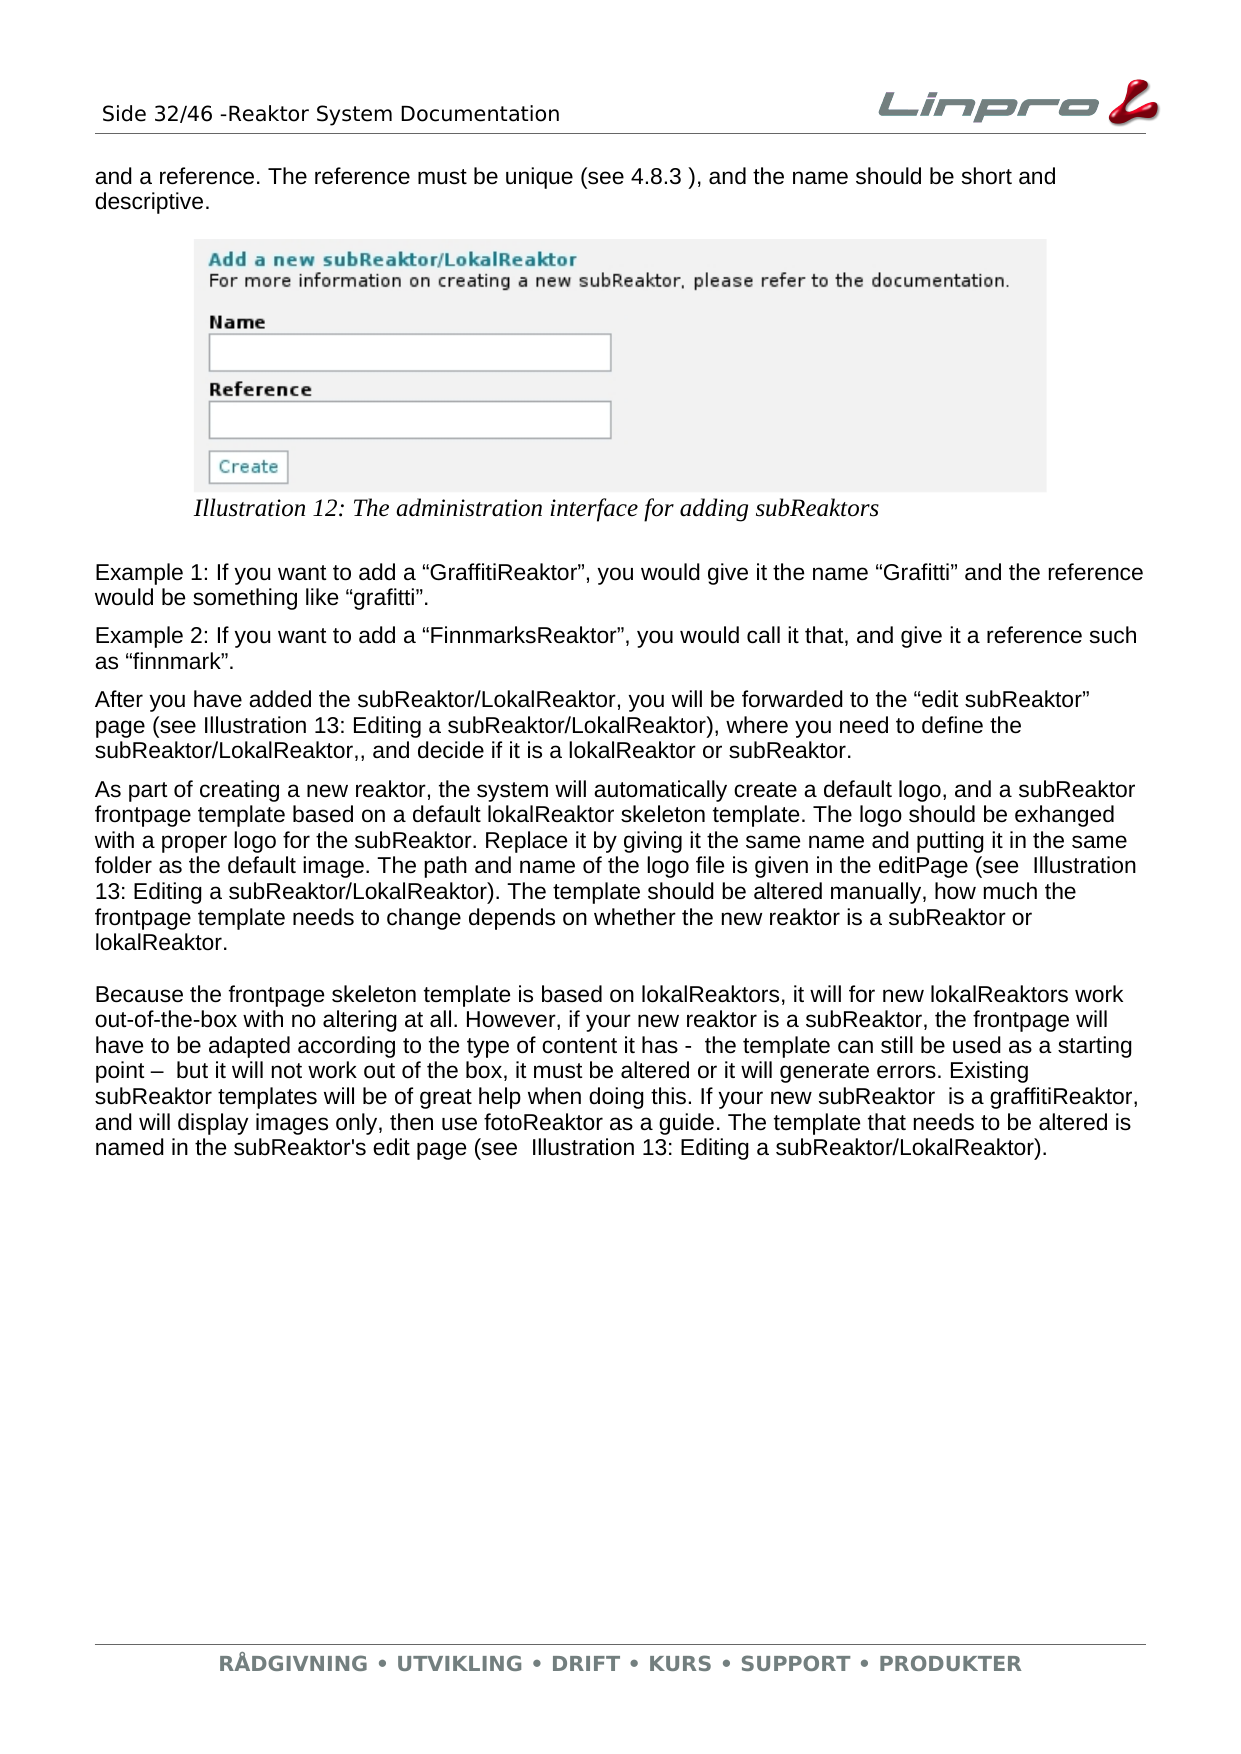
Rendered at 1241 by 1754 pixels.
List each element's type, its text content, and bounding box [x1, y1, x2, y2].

text Illustration 12: The administration interface for adding subReaktors [194, 494, 1047, 521]
picture [193, 239, 1047, 494]
text Example 2: If you want to add a “FinnmarksReaktor”, you would call it that, and give it a reference such as “finnmark”. [94, 623, 1146, 674]
picture [878, 78, 1162, 128]
text As part of creating a new reaktor, the system will automatically create a default logo, and a subReaktor frontpage template based on a default lokalReaktor skeleton template. The logo should be exhanged with a proper logo for the subReaktor. Replace it by giving it the same name and putting it in the same folder as the default image. The path and name of the logo file is given in the editPage (see Illustration 13: Editing a subReaktor/LokalReaktor). The template should be altered manually, how much the frontpage template needs to change depends on whether the new reaktor is a subReaktor or lokalReaktor. [94, 776, 1146, 956]
text Example 1: If you want to add a “GraffitiReaktor”, you would give it the name “Grafitti” and the reference would be something like “grafitti”. [94, 559, 1146, 611]
text and a reference. The reference must be unique (see 4.8.3 ), and the name should be short and descriptive. [94, 163, 1146, 215]
text Because the frontpage skeleton template is based on lokalReaktors, it will for new lokalReaktors work out-of-the-box with no altering at all. However, if your new reaktor is a subReaktor, the frontpage will have to be adapted according to the type of content it has - the template can still be used as a starting point – but it will not work out of the box, it must be altered or it will generate errors. Existing subReaktor templates will be of great help when doing this. If your new subReaktor is a graffitiReaktor, and will display images only, then use fotoReaktor as a guide. The template that needs to be altered is named in the subReaktor's edit page (see Illustration 13: Editing a subReaktor/LokalReaktor). [94, 981, 1146, 1161]
text After you have added the subReaktor/LokalReaktor, you will be forwarded to the “edit subReaktor” page (see Illustration 13: Editing a subReaktor/LokalReaktor), where you need to define the subReaktor/LokalReaktor,, and decide if it is a lokalReaktor or subReaktor. [94, 687, 1146, 764]
